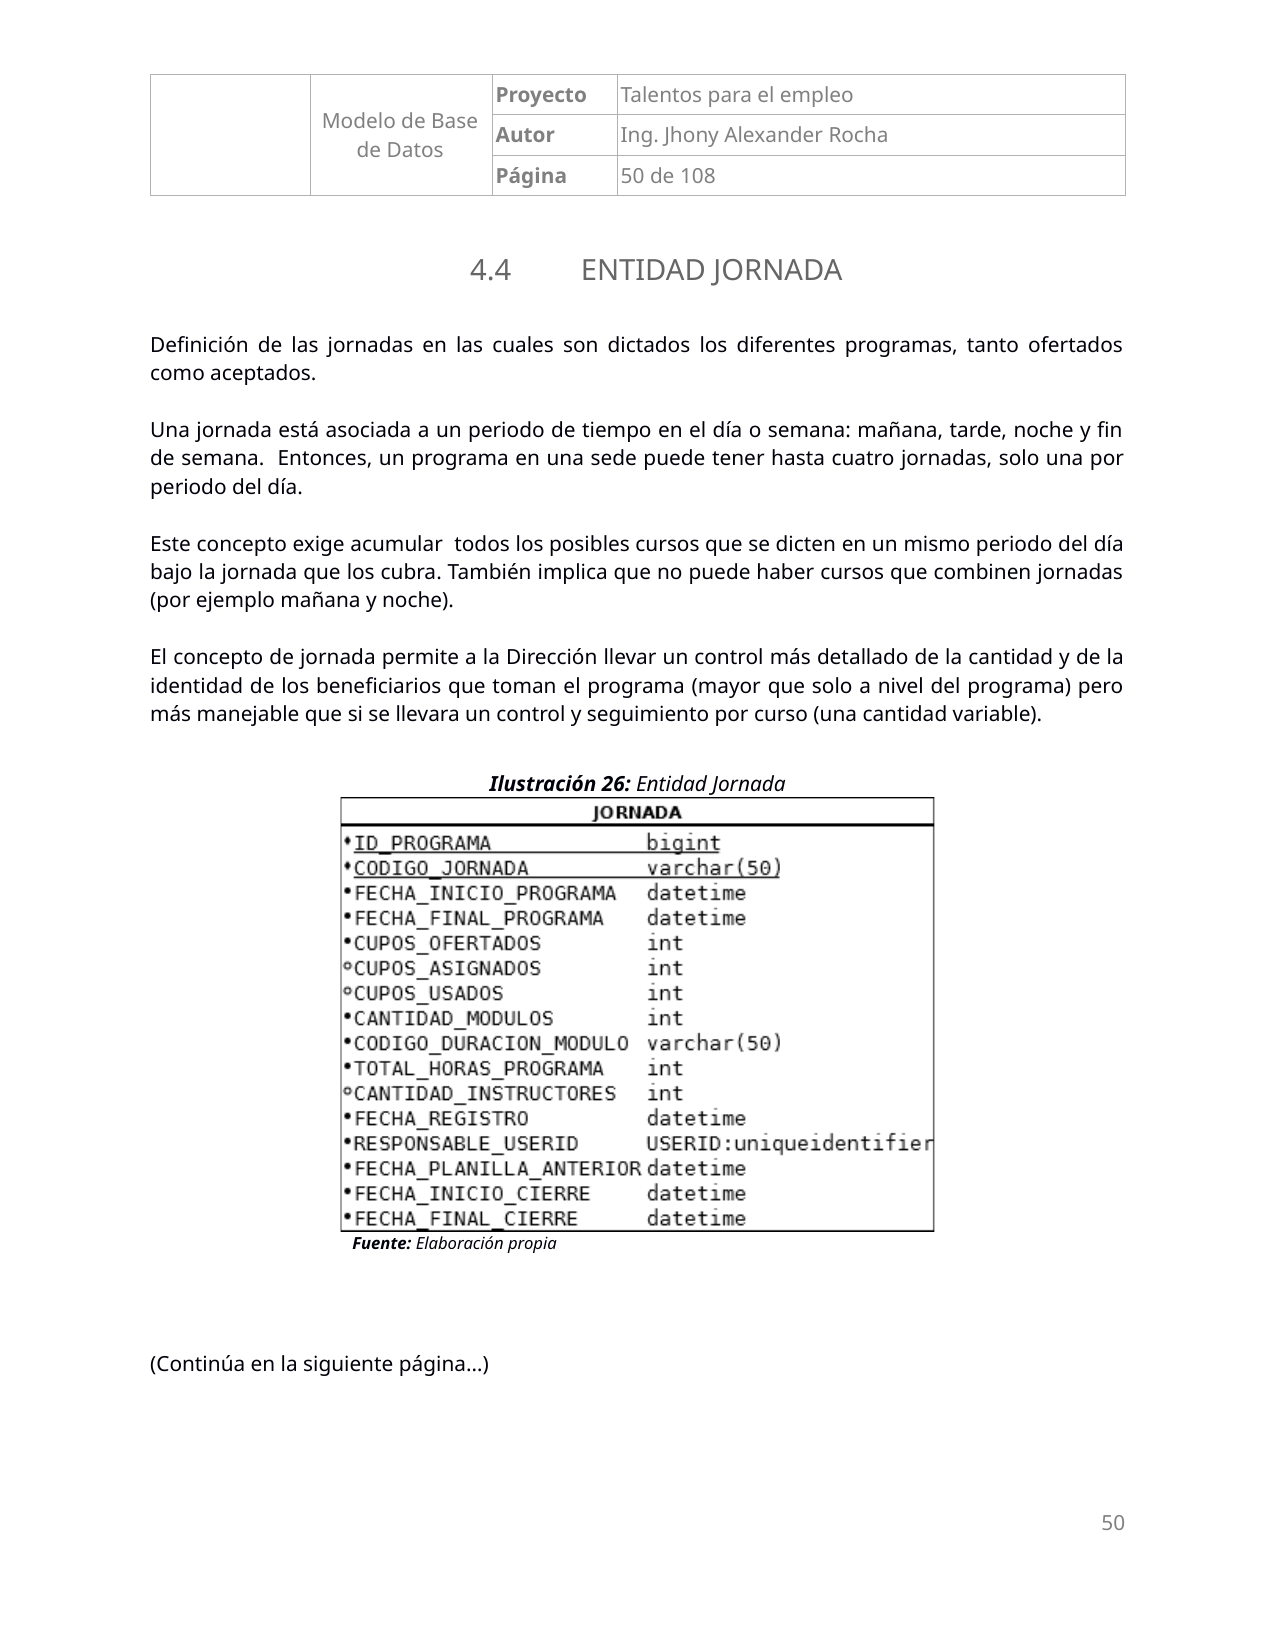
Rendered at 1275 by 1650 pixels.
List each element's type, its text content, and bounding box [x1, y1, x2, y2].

text Este concepto exige acumular todos los posibles cursos que se dicten en un mismo periodo del día bajo la jornada que los cubra. También implica que no puede haber cursos que combinen jornadas (por ejemplo mañana y noche). [150, 529, 1125, 614]
text Una jornada está asociada a un periodo de tiempo en el día o semana: mañana, tarde, noche y fin de semana. Entonces, un programa en una sede puede tener hasta cuatro jornadas, solo una por periodo del día. [150, 415, 1125, 500]
picture [340, 797, 935, 1232]
subtitle Entidad jornada [179, 249, 1125, 289]
text Definición de las jornadas en las cuales son dictados los diferentes programas, tanto ofertados como aceptados. [150, 330, 1125, 387]
text Fuente: Elaboración propia [352, 1232, 923, 1254]
text Ilustración 26: Entidad Jornada [349, 769, 926, 797]
text (Continúa en la siguiente página…) [150, 1349, 1125, 1377]
text El concepto de jornada permite a la Dirección llevar un control más detallado de la cantidad y de la identidad de los beneficiarios que toman el programa (mayor que solo a nivel del programa) pero más manejable que si se llevara un control y seguimiento por curso (una cantidad variable). [150, 642, 1125, 728]
